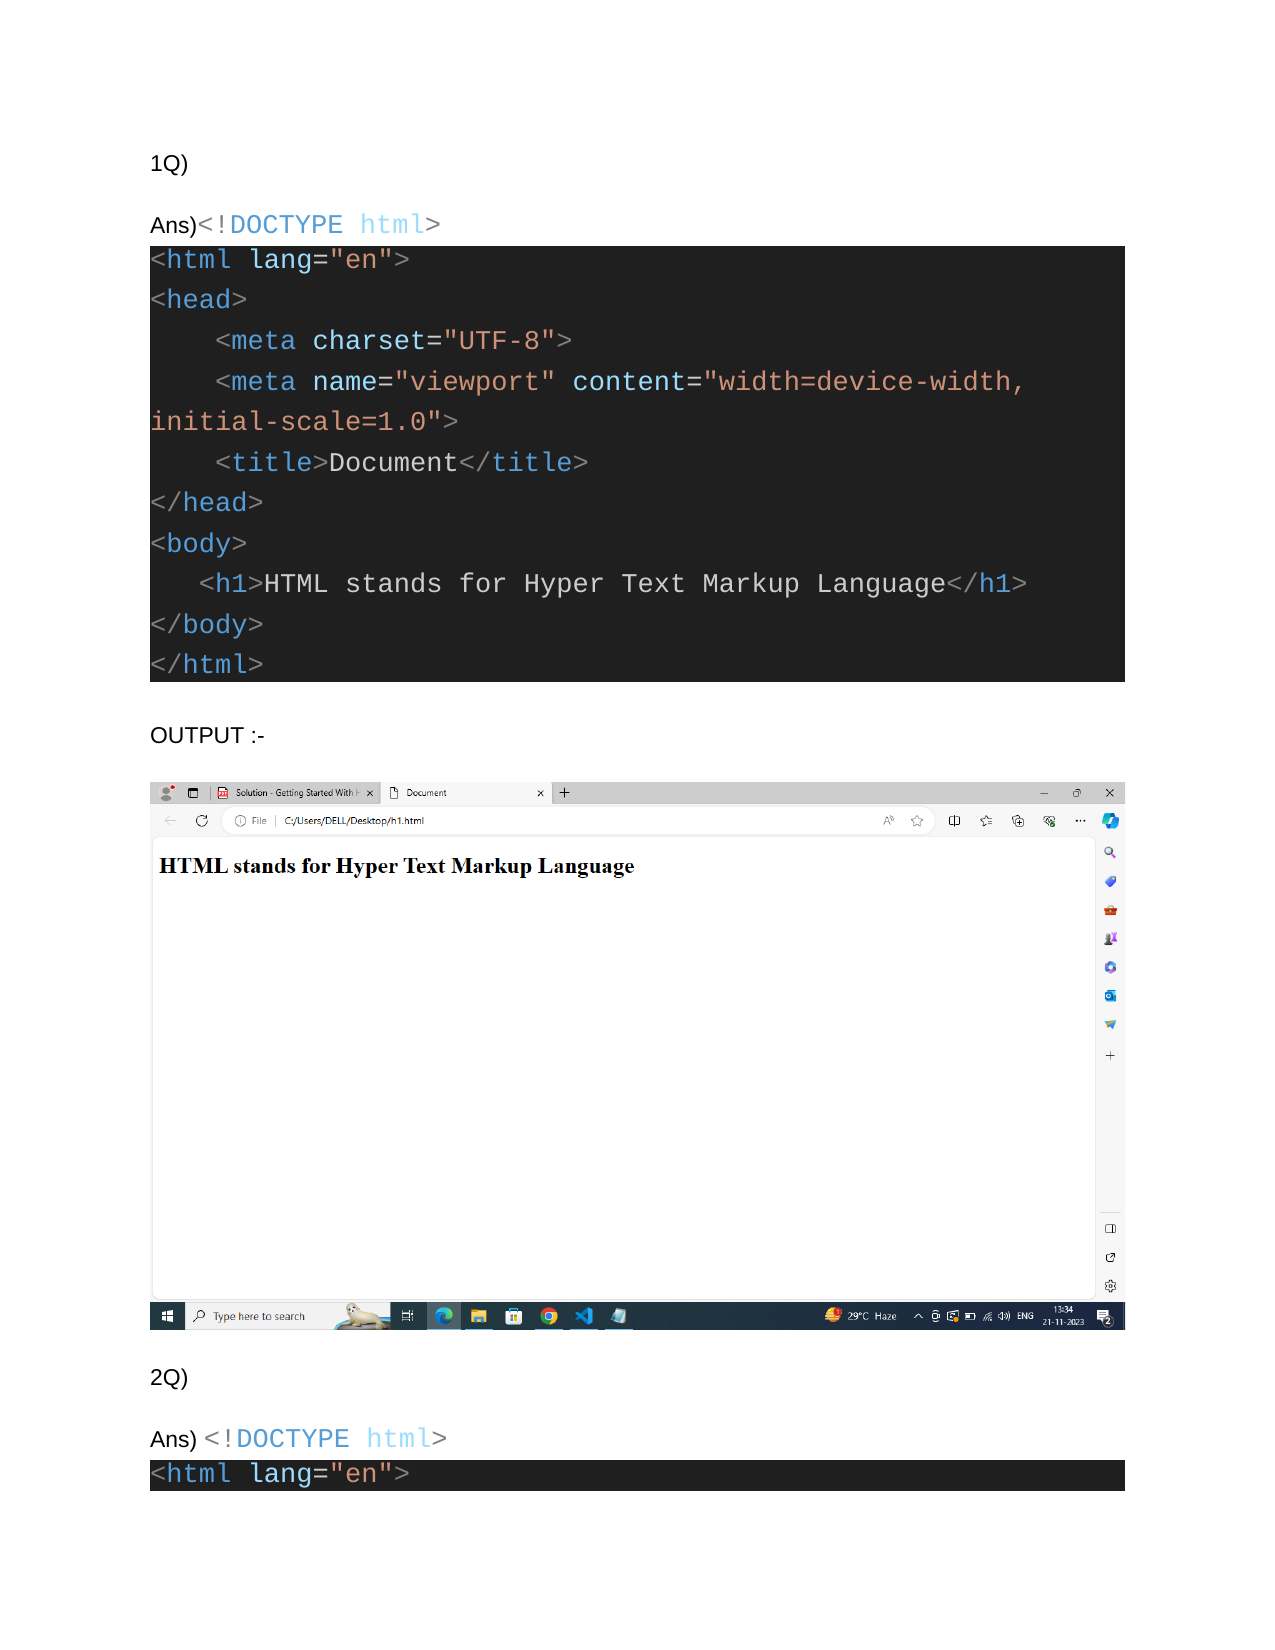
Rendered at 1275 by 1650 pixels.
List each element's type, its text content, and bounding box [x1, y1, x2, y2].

text <body> [150, 529, 1125, 560]
text <meta charset="UTF-8"> [150, 327, 1125, 357]
text Ans)<!DOCTYPE html> [150, 210, 1125, 241]
text OUTPUT :- [150, 722, 1125, 748]
text <html lang="en"> [150, 1460, 1125, 1491]
picture [150, 782, 1125, 1330]
text 2Q) [150, 1364, 1125, 1390]
text <title>Document</title> [150, 448, 1125, 479]
text <meta name="viewport" content="width=device-width, initial-scale=1.0"> [150, 367, 1125, 438]
text </html> [150, 651, 1125, 682]
text Ans) <!DOCTYPE html> [150, 1424, 1125, 1455]
text <h1>HTML stands for Hyper Text Markup Language</h1> [150, 570, 1125, 601]
text <html lang="en"> [150, 246, 1125, 276]
text <head> [150, 286, 1125, 317]
text </head> [150, 489, 1125, 519]
text 1Q) [150, 150, 1125, 176]
text </body> [150, 610, 1125, 641]
